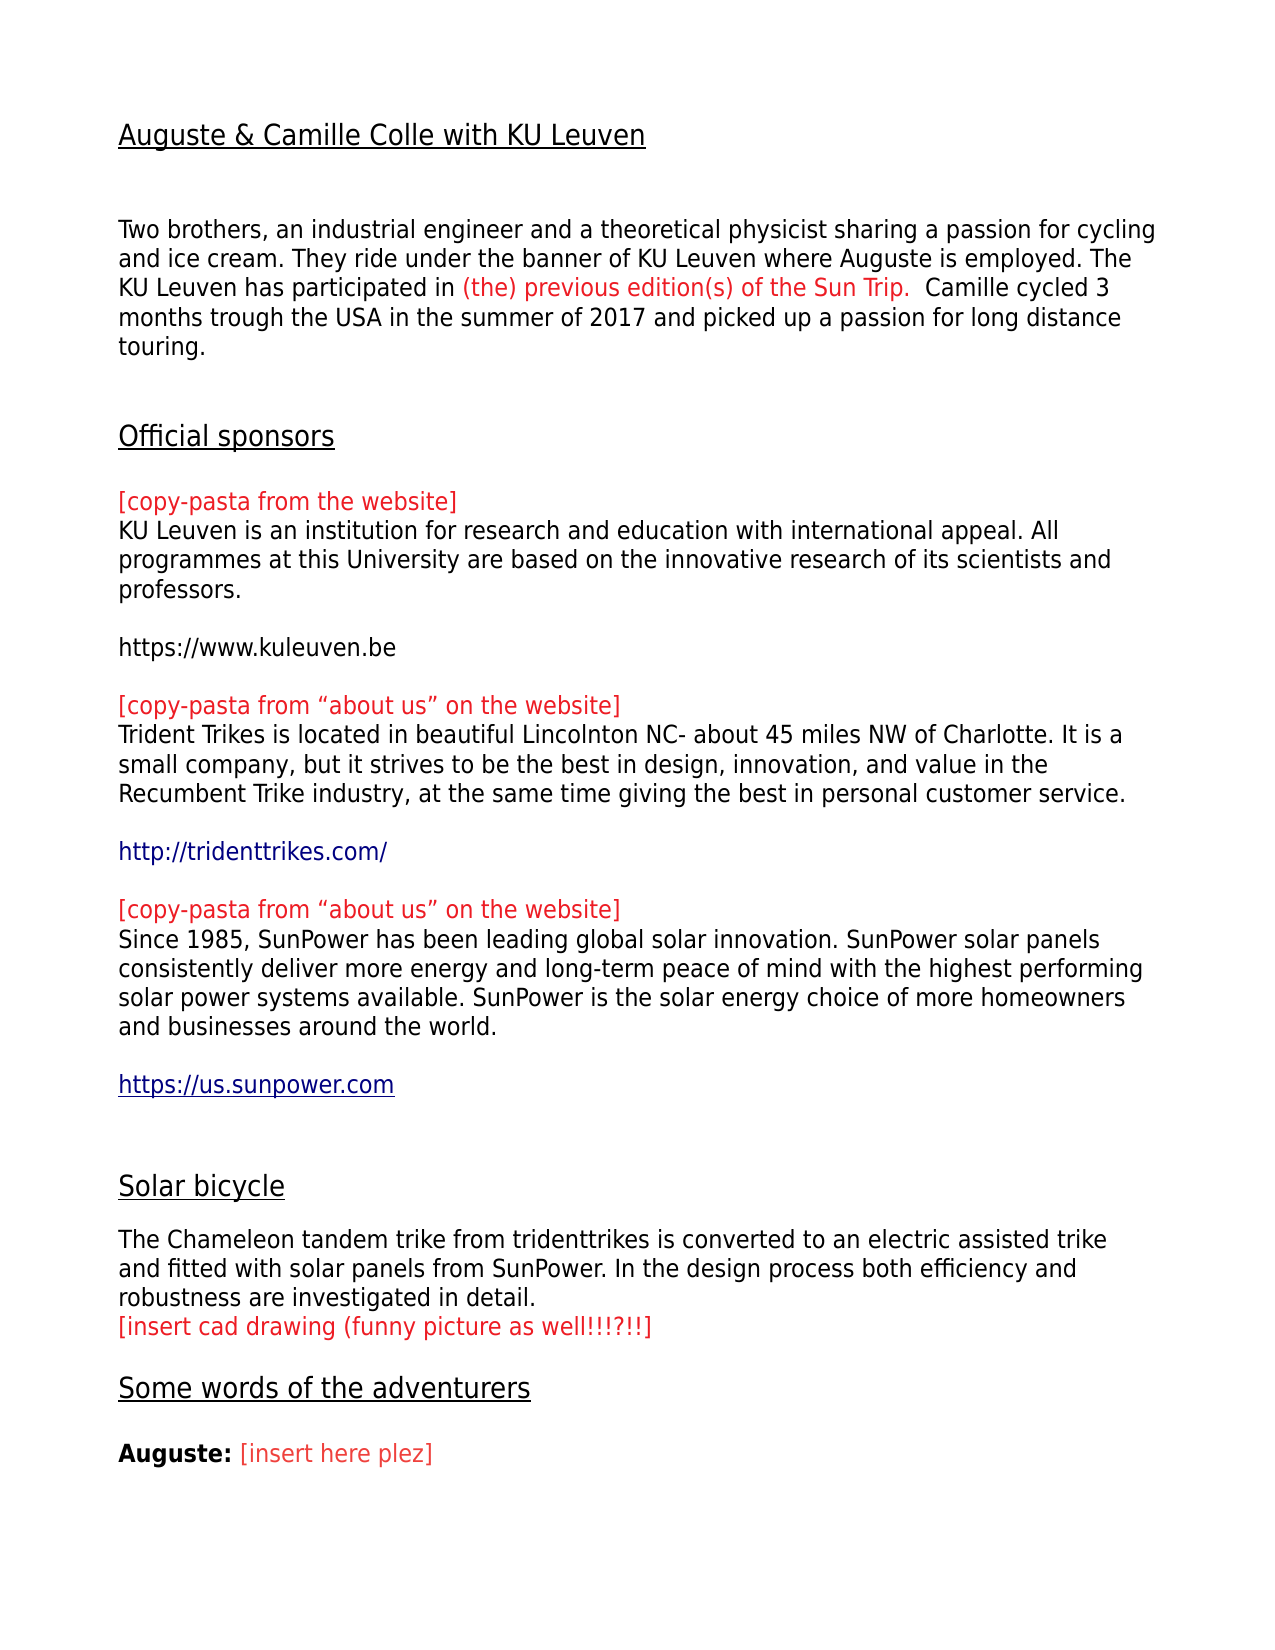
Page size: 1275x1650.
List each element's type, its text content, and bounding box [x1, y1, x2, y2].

text http://tridenttrikes.com/ [118, 837, 1157, 866]
text Since 1985, SunPower has been leading global solar innovation. SunPower solar panels consistently deliver more energy and long-term peace of mind with the highest performing solar power systems available. SunPower is the solar energy choice of more homeowners and businesses around the world. [118, 925, 1157, 1041]
text https://us.sunpower.com [118, 1071, 1157, 1100]
text Auguste: [insert here plez] [118, 1439, 1157, 1468]
text Some words of the adventurers [118, 1371, 1157, 1405]
text [copy-pasta from “about us” on the website] [118, 691, 1157, 721]
text Trident Trikes is located in beautiful Lincolnton NC- about 45 miles NW of Charlotte. It is a small company, but it strives to be the best in design, innovation, and value in the Recumbent Trike industry, at the same time giving the best in personal customer service. [118, 721, 1157, 808]
text KU Leuven is an institution for research and education with international appeal. All programmes at this University are based on the innovative research of its scientists and professors. [118, 516, 1157, 604]
text The Chameleon tandem trike from tridenttrikes is converted to an electric assisted trike and fitted with solar panels from SunPower. In the design process both efficiency and robustness are investigated in detail. [118, 1225, 1157, 1313]
text Official sponsors [118, 419, 1157, 453]
text Solar bicycle [118, 1170, 1157, 1204]
text [insert cad drawing (funny picture as well!!!?!!] [118, 1313, 1157, 1342]
text Auguste & Camille Colle with KU Leuven [118, 118, 1157, 152]
text Two brothers, an industrial engineer and a theoretical physicist sharing a passion for cycling and ice cream. They ride under the banner of KU Leuven where Auguste is employed. The KU Leuven has participated in (the) previous edition(s) of the Sun Trip. Camille cycled 3 months trough the USA in the summer of 2017 and picked up a passion for long distance touring. [118, 215, 1157, 361]
text [copy-pasta from “about us” on the website] [118, 896, 1157, 925]
text https://www.kuleuven.be [118, 633, 1157, 662]
text [copy-pasta from the website] [118, 487, 1157, 516]
